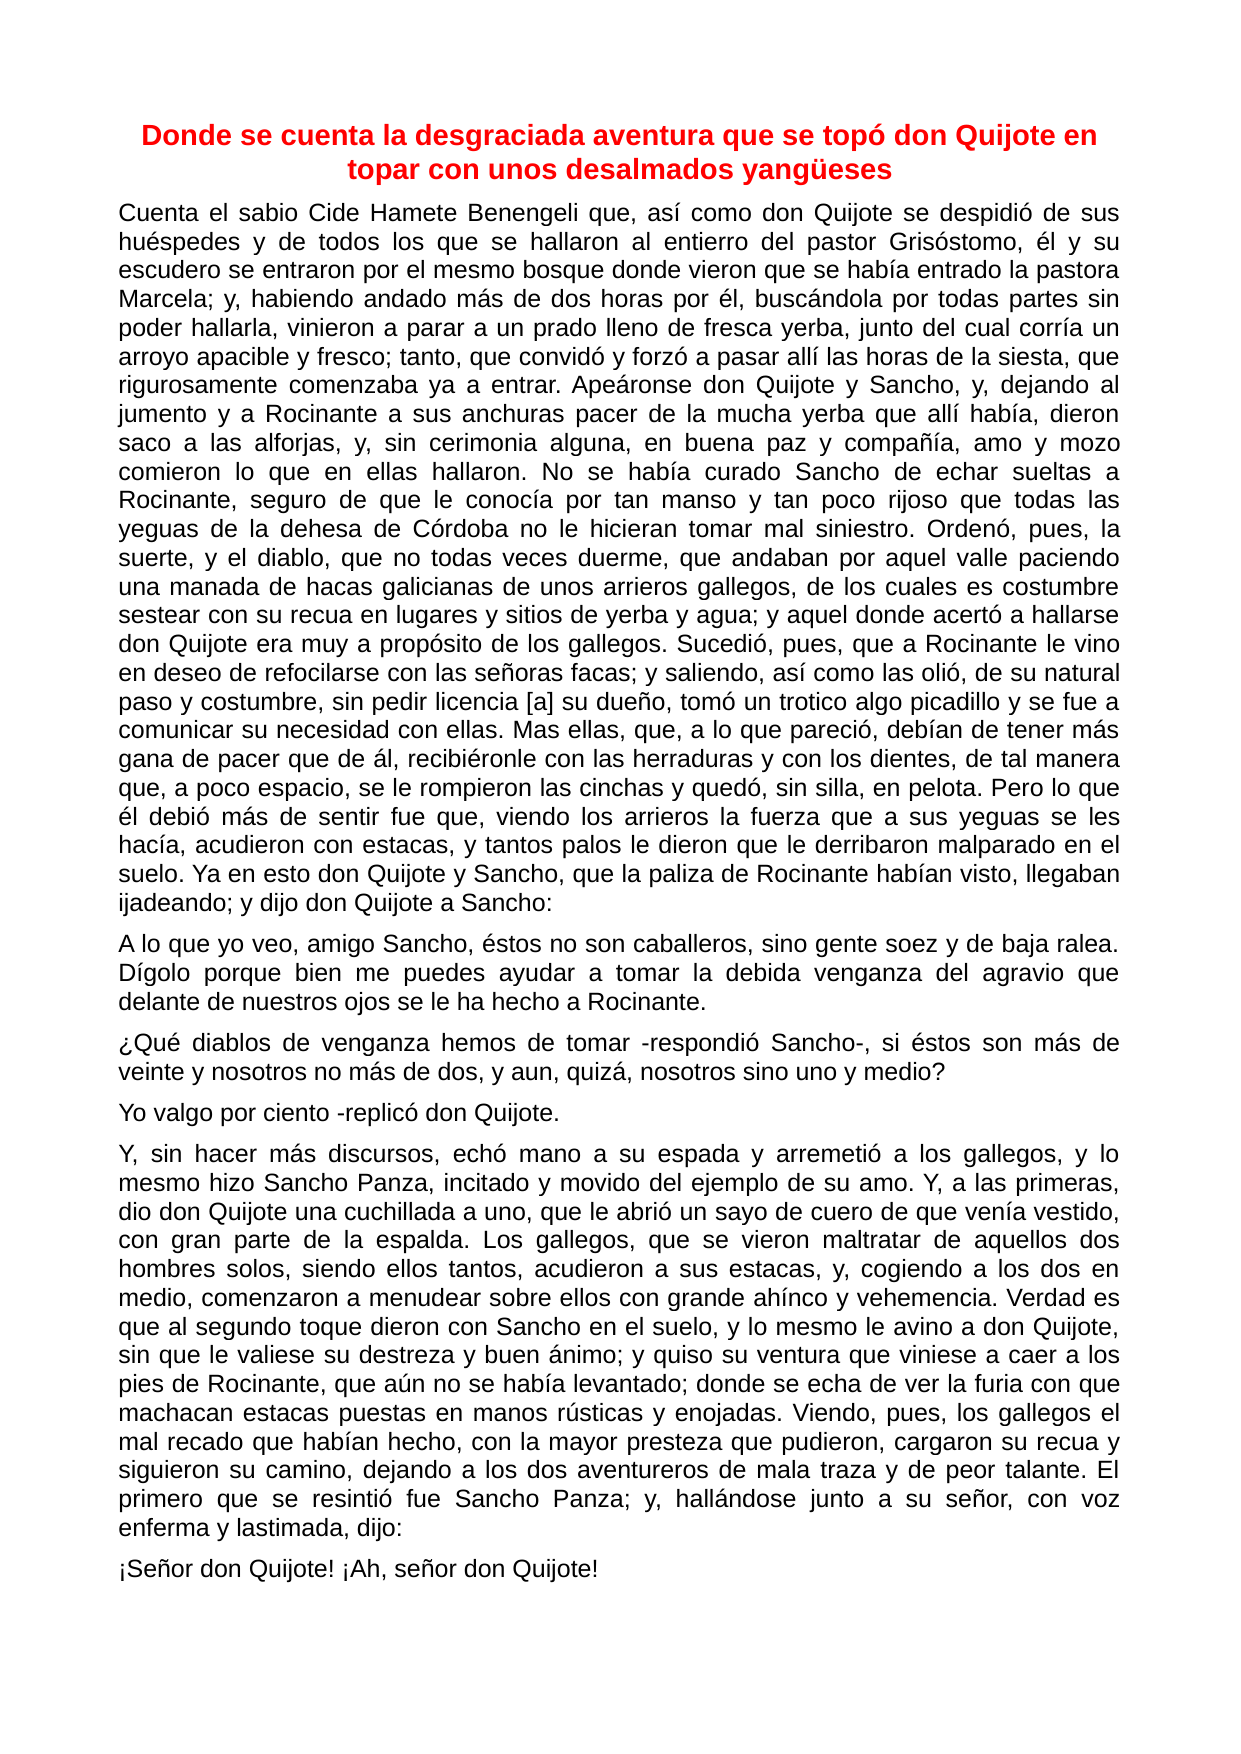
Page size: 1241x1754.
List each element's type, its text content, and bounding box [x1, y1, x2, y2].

text Donde se cuenta la desgraciada aventura que se topó don Quijote en topar con unos desalmados yangüeses [118, 118, 1122, 185]
text Cuenta el sabio Cide Hamete Benengeli que, así como don Quijote se despidió de sus huéspedes y de todos los que se hallaron al entierro del pastor Grisóstomo, él y su escudero se entraron por el mesmo bosque donde vieron que se había entrado la pastora Marcela; y, habiendo andado más de dos horas por él, buscándola por todas partes sin poder hallarla, vinieron a parar a un prado lleno de fresca yerba, junto del cual corría un arroyo apacible y fresco; tanto, que convidó y forzó a pasar allí las horas de la siesta, que rigurosamente comenzaba ya a entrar. Apeáronse don Quijote y Sancho, y, dejando al jumento y a Rocinante a sus anchuras pacer de la mucha yerba que allí había, dieron saco a las alforjas, y, sin cerimonia alguna, en buena paz y compañía, amo y mozo comieron lo que en ellas hallaron. No se había curado Sancho de echar sueltas a Rocinante, seguro de que le conocía por tan manso y tan poco rijoso que todas las yeguas de la dehesa de Córdoba no le hicieran tomar mal siniestro. Ordenó, pues, la suerte, y el diablo, que no todas veces duerme, que andaban por aquel valle paciendo una manada de hacas galicianas de unos arrieros gallegos, de los cuales es costumbre sestear con su recua en lugares y sitios de yerba y agua; y aquel donde acertó a hallarse don Quijote era muy a propósito de los gallegos. Sucedió, pues, que a Rocinante le vino en deseo de refocilarse con las señoras facas; y saliendo, así como las olió, de su natural paso y costumbre, sin pedir licencia [a] su dueño, tomó un trotico algo picadillo y se fue a comunicar su necesidad con ellas. Mas ellas, que, a lo que pareció, debían de tener más gana de pacer que de ál, recibiéronle con las herraduras y con los dientes, de tal manera que, a poco espacio, se le rompieron las cinchas y quedó, sin silla, en pelota. Pero lo que él debió más de sentir fue que, viendo los arrieros la fuerza que a sus yeguas se les hacía, acudieron con estacas, y tantos palos le dieron que le derribaron malparado en el suelo. Ya en esto don Quijote y Sancho, que la paliza de Rocinante habían visto, llegaban ijadeando; y dijo don Quijote a Sancho: [118, 198, 1122, 916]
text Yo valgo por ciento -replicó don Quijote. [118, 1098, 1122, 1126]
text ¡Señor don Quijote! ¡Ah, señor don Quijote! [118, 1554, 1122, 1583]
text Y, sin hacer más discursos, echó mano a su espada y arremetió a los gallegos, y lo mesmo hizo Sancho Panza, incitado y movido del ejemplo de su amo. Y, a las primeras, dio don Quijote una cuchillada a uno, que le abrió un sayo de cuero de que venía vestido, con gran parte de la espalda. Los gallegos, que se vieron maltratar de aquellos dos hombres solos, siendo ellos tantos, acudieron a sus estacas, y, cogiendo a los dos en medio, comenzaron a menudear sobre ellos con grande ahínco y vehemencia. Verdad es que al segundo toque dieron con Sancho en el suelo, y lo mesmo le avino a don Quijote, sin que le valiese su destreza y buen ánimo; y quiso su ventura que viniese a caer a los pies de Rocinante, que aún no se había levantado; donde se echa de ver la furia con que machacan estacas puestas en manos rústicas y enojadas. Viendo, pues, los gallegos el mal recado que habían hecho, con la mayor presteza que pudieron, cargaron su recua y siguieron su camino, dejando a los dos aventureros de mala traza y de peor talante. El primero que se resintió fue Sancho Panza; y, hallándose junto a su señor, con voz enferma y lastimada, dijo: [118, 1139, 1122, 1541]
text ¿Qué diablos de venganza hemos de tomar -respondió Sancho-, si éstos son más de veinte y nosotros no más de dos, y aun, quizá, nosotros sino uno y medio? [118, 1028, 1122, 1085]
text A lo que yo veo, amigo Sancho, éstos no son caballeros, sino gente soez y de baja ralea. Dígolo porque bien me puedes ayudar a tomar la debida venganza del agravio que delante de nuestros ojos se le ha hecho a Rocinante. [118, 929, 1122, 1015]
